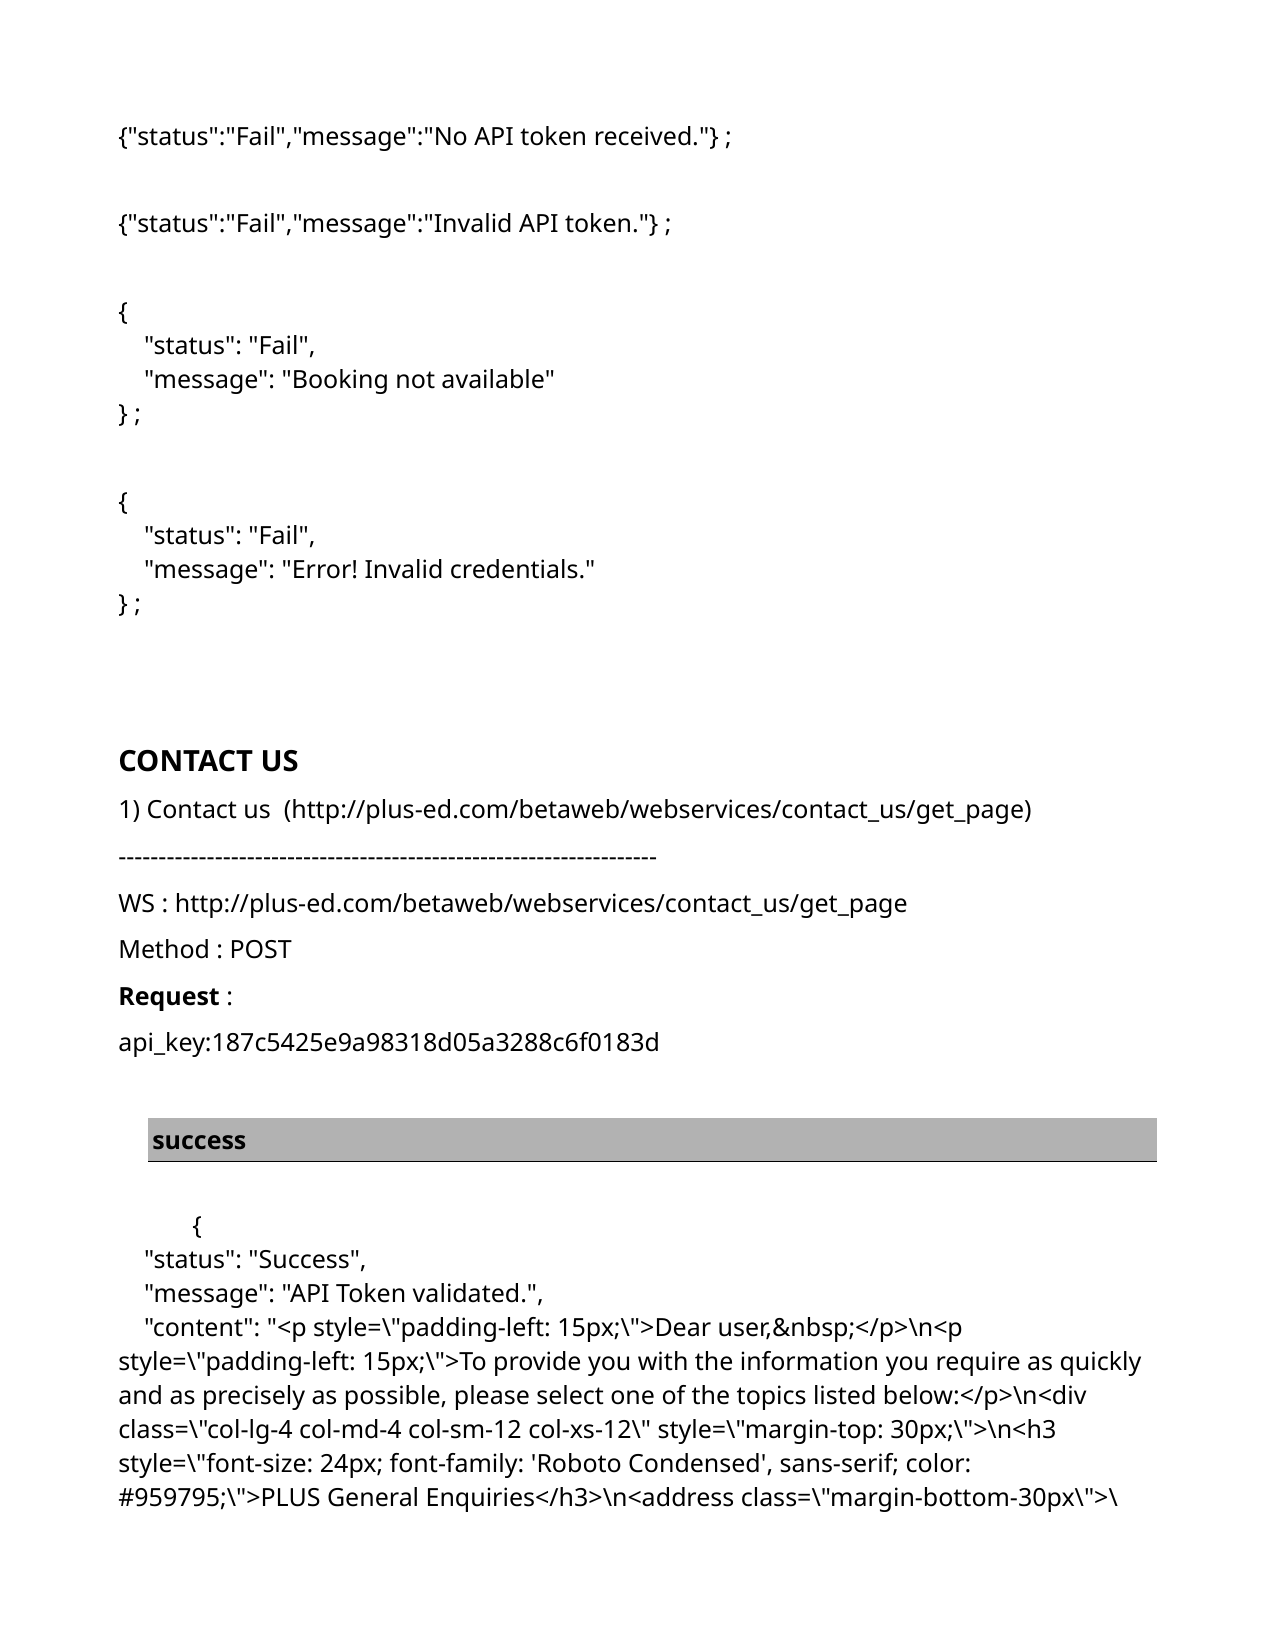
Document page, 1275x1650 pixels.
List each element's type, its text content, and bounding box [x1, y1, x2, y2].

text {"status":"Fail","message":"Invalid API token."} ; [118, 206, 1157, 240]
text WS : http://plus-ed.com/betaweb/webservices/contact_us/get_page [118, 885, 1157, 919]
text { "status": "Fail", "message": "Booking not available" } ; [118, 294, 1157, 430]
text { "status": "Success", "message": "API Token validated.", "content": "<p style=\"padding-left: 15px;\">Dear user,&nbsp;</p>\n<p style=\"padding-left: 15px;\">To provide you with the information you require as quickly and as precisely as possible, please select one of the topics listed below:</p>\n<div class=\"col-lg-4 col-md-4 col-sm-12 col-xs-12\" style=\"margin-top: 30px;\">\n<h3 style=\"font-size: 24px; font-family: 'Roboto Condensed', sans-serif; color: #959795;\">PLUS General Enquiries</h3>\n<address class=\"margin-bottom-30px\">\ [118, 1208, 1157, 1514]
text Method : POST [118, 932, 1157, 966]
text success [148, 1118, 1157, 1161]
text 1) Contact us (http://plus-ed.com/betaweb/webservices/contact_us/get_page) [118, 792, 1157, 826]
text { "status": "Fail", "message": "Error! Invalid credentials." } ; [118, 484, 1157, 620]
text api_key:187c5425e9a98318d05a3288c6f0183d [118, 1025, 1157, 1059]
text Request : [118, 978, 1157, 1012]
text ------------------------------------------------------------------- [118, 839, 1157, 873]
text {"status":"Fail","message":"No API token received."} ; [118, 118, 1157, 152]
subtitle Contact us [118, 740, 1157, 780]
